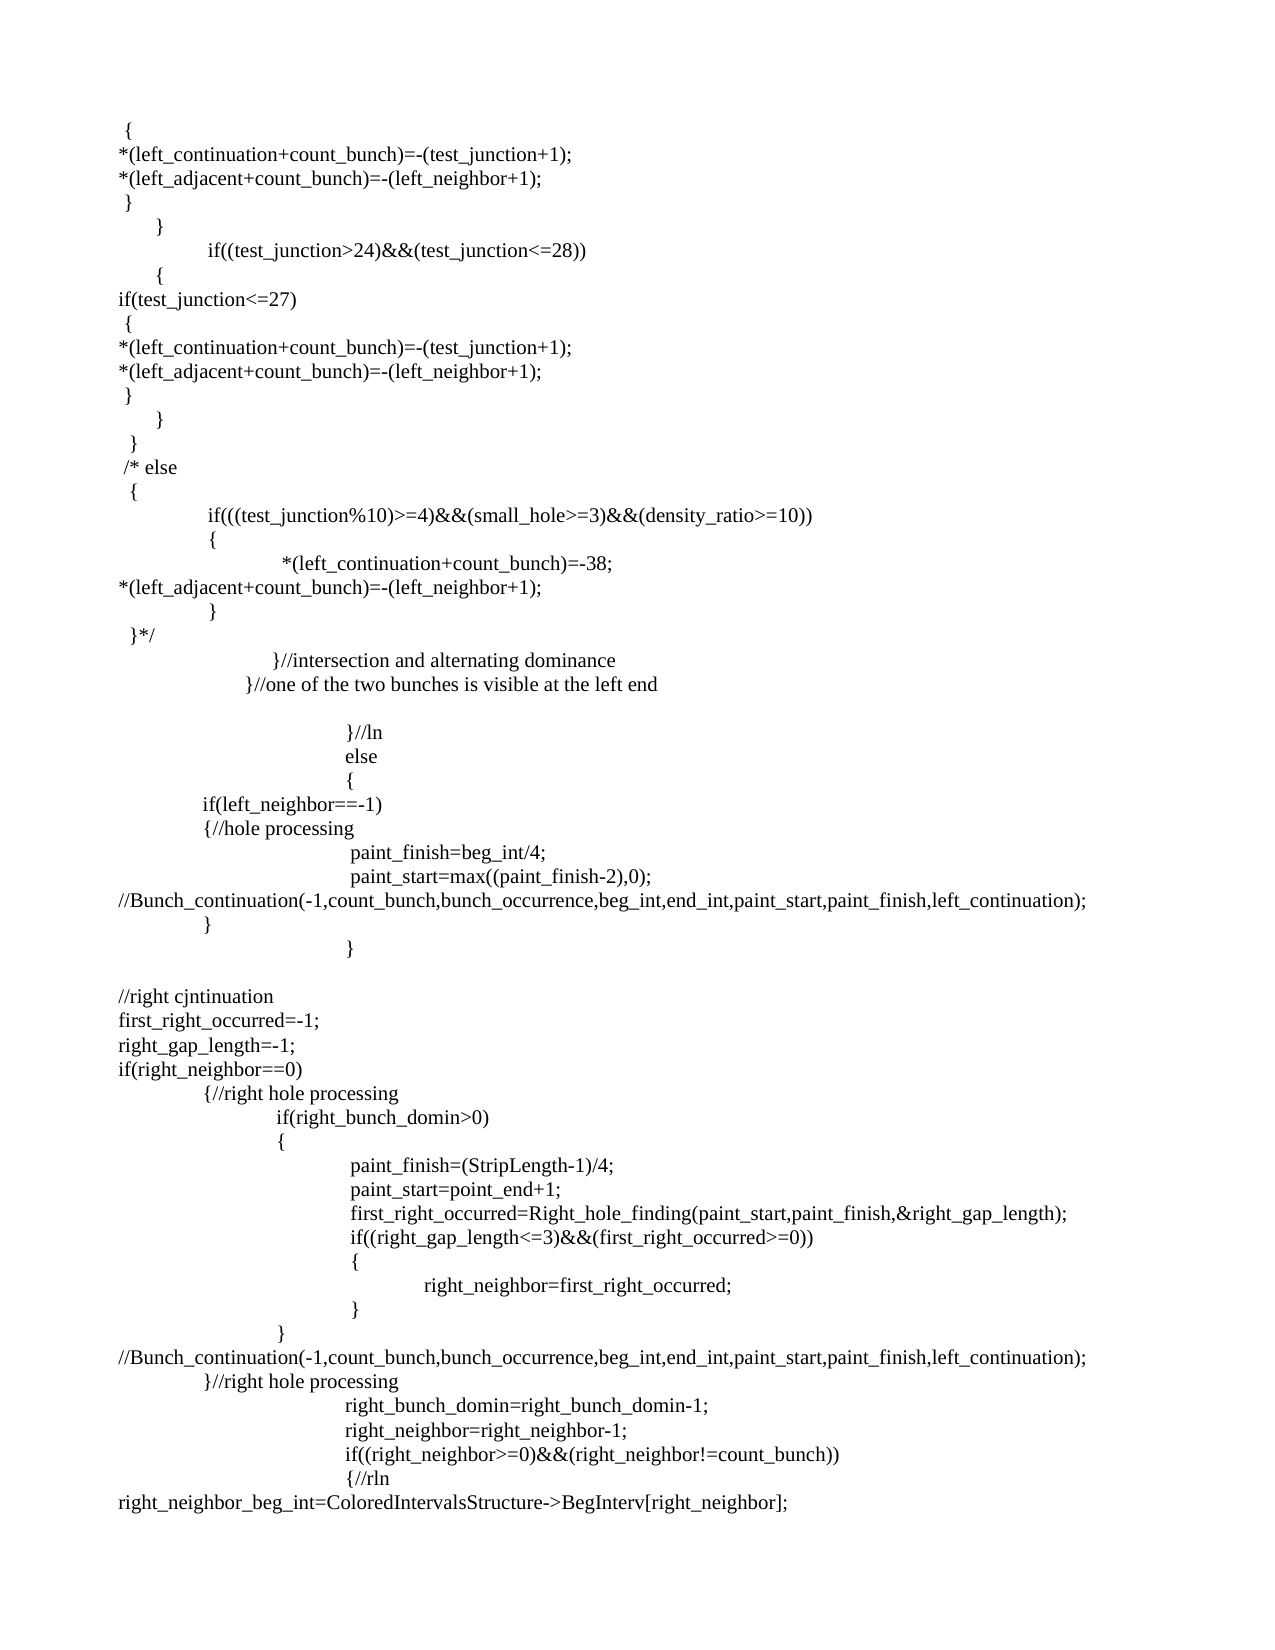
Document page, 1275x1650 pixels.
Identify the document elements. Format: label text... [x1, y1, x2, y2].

text { [118, 118, 1157, 142]
text if(right_bunch_domin>0) [118, 1105, 1157, 1129]
text else [118, 744, 1157, 768]
text } [118, 599, 1157, 623]
text if((test_junction>24)&&(test_junction<=28)) [118, 238, 1157, 262]
text }//right hole processing [118, 1369, 1157, 1393]
text }//intersection and alternating dominance [118, 647, 1157, 672]
text }*/ [118, 623, 1157, 647]
text *(left_adjacent+count_bunch)=-(left_neighbor+1); [118, 166, 1157, 190]
text if(right_neighbor==0) [118, 1057, 1157, 1081]
text first_right_occurred=-1; [118, 1008, 1157, 1032]
text *(left_adjacent+count_bunch)=-(left_neighbor+1); [118, 359, 1157, 383]
text { [118, 311, 1157, 335]
text if((right_gap_length<=3)&&(first_right_occurred>=0)) [118, 1225, 1157, 1249]
text if(left_neighbor==-1) [118, 792, 1157, 816]
text } [118, 1297, 1157, 1321]
text /* else [118, 455, 1157, 479]
text right_neighbor_beg_int=ColoredIntervalsStructure->BegInterv[right_neighbor]; [118, 1490, 1157, 1514]
text *(left_continuation+count_bunch)=-(test_junction+1); [118, 142, 1157, 166]
text } [118, 1321, 1157, 1345]
text //Bunch_continuation(-1,count_bunch,bunch_occurrence,beg_int,end_int,paint_start,paint_finish,left_continuation); [118, 888, 1157, 912]
text } [118, 383, 1157, 407]
text } [118, 190, 1157, 214]
text }//ln [118, 720, 1157, 744]
text paint_finish=(StripLength-1)/4; [118, 1153, 1157, 1177]
text } [118, 407, 1157, 431]
text right_bunch_domin=right_bunch_domin-1; [118, 1393, 1157, 1417]
text } [118, 912, 1157, 936]
text paint_start=point_end+1; [118, 1177, 1157, 1201]
text {//rln [118, 1466, 1157, 1490]
text right_neighbor=first_right_occurred; [118, 1273, 1157, 1297]
text { [118, 262, 1157, 287]
text right_neighbor=right_neighbor-1; [118, 1417, 1157, 1442]
text *(left_adjacent+count_bunch)=-(left_neighbor+1); [118, 575, 1157, 599]
text } [118, 936, 1157, 960]
text paint_start=max((paint_finish-2),0); [118, 864, 1157, 888]
text } [118, 214, 1157, 238]
text if(((test_junction%10)>=4)&&(small_hole>=3)&&(density_ratio>=10)) [118, 503, 1157, 527]
text {//hole processing [118, 816, 1157, 840]
text { [118, 527, 1157, 551]
text *(left_continuation+count_bunch)=-38; [118, 551, 1157, 575]
text //right cjntinuation [118, 984, 1157, 1008]
text if((right_neighbor>=0)&&(right_neighbor!=count_bunch)) [118, 1442, 1157, 1466]
text }//one of the two bunches is visible at the left end [118, 672, 1157, 696]
text {//right hole processing [118, 1081, 1157, 1105]
text first_right_occurred=Right_hole_finding(paint_start,paint_finish,&right_gap_length); [118, 1201, 1157, 1225]
text { [118, 1129, 1157, 1153]
text //Bunch_continuation(-1,count_bunch,bunch_occurrence,beg_int,end_int,paint_start,paint_finish,left_continuation); [118, 1345, 1157, 1369]
text } [118, 431, 1157, 455]
text *(left_continuation+count_bunch)=-(test_junction+1); [118, 335, 1157, 359]
text { [118, 479, 1157, 503]
text paint_finish=beg_int/4; [118, 840, 1157, 864]
text right_gap_length=-1; [118, 1032, 1157, 1057]
text { [118, 1249, 1157, 1273]
text if(test_junction<=27) [118, 287, 1157, 311]
text { [118, 768, 1157, 792]
